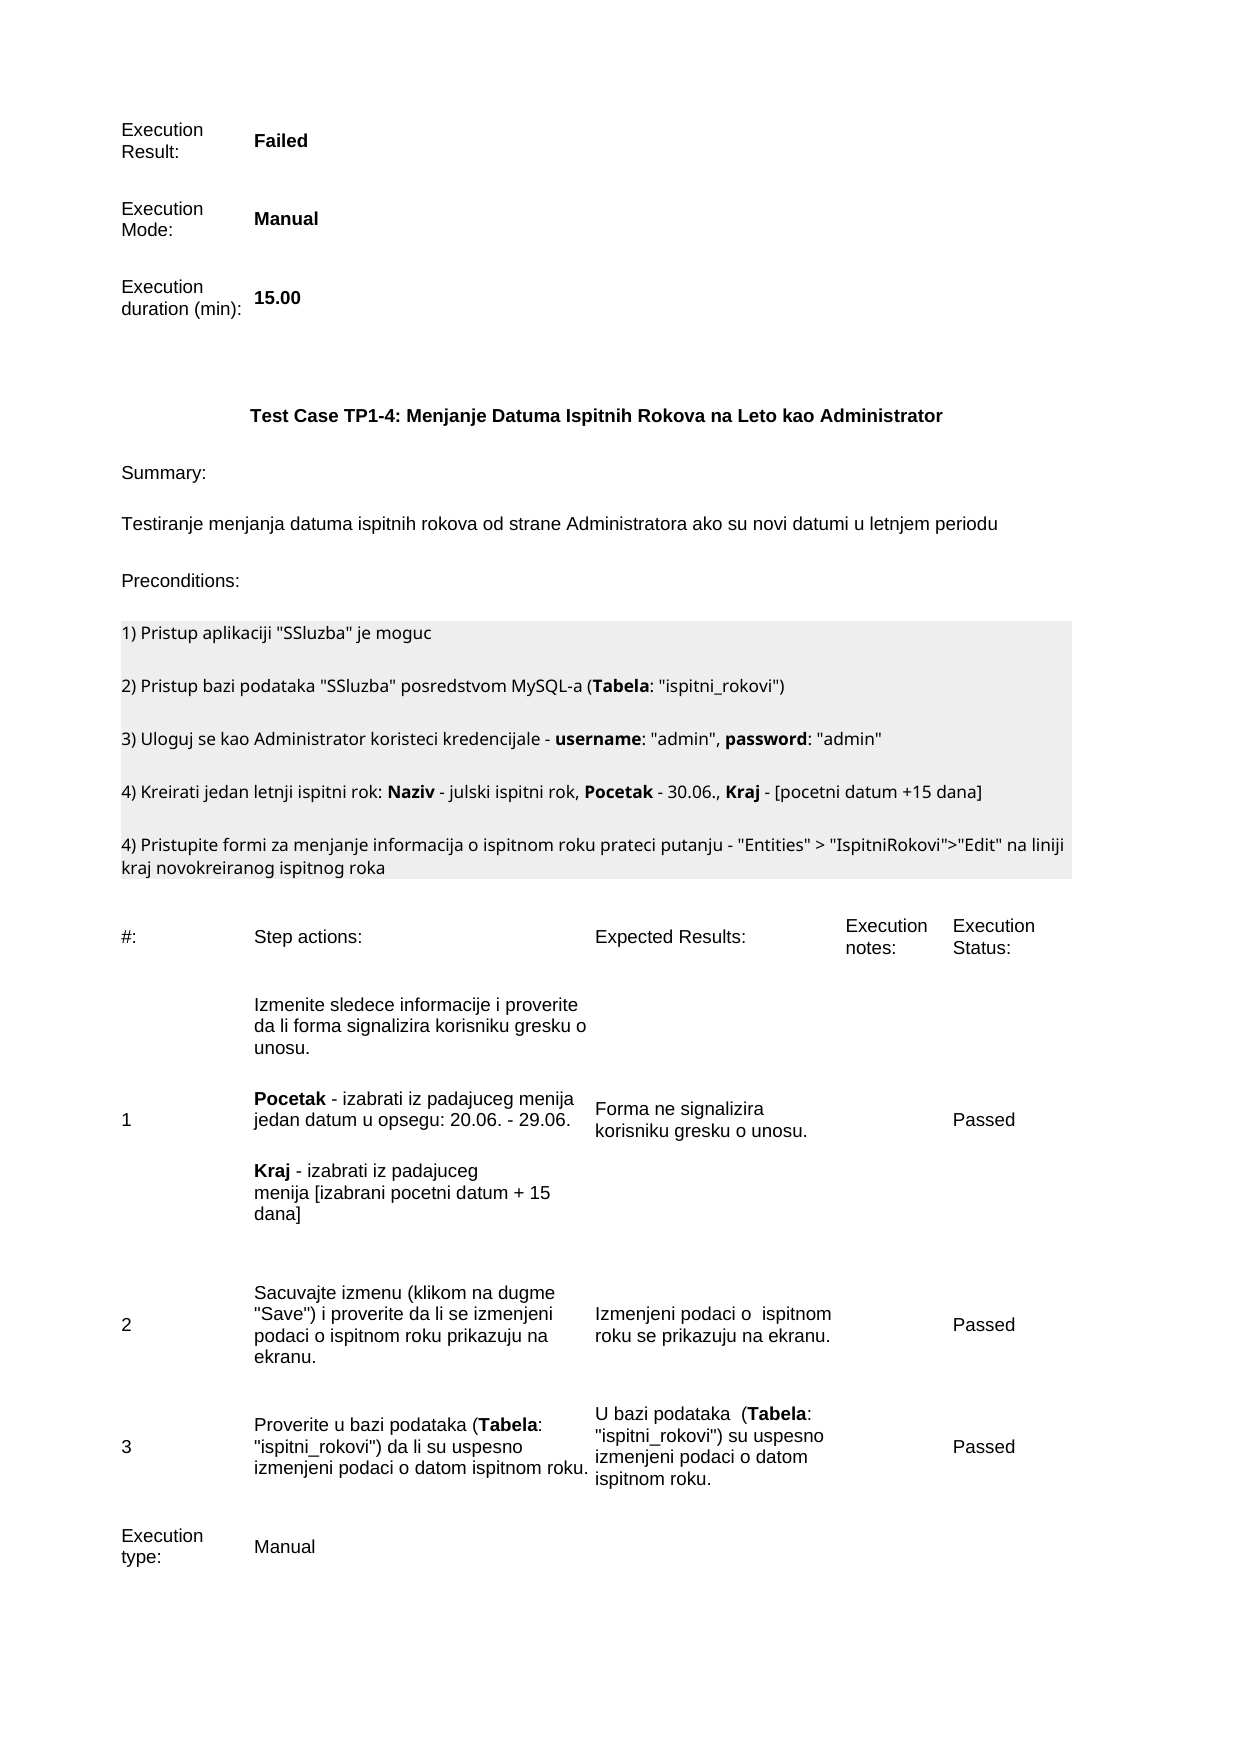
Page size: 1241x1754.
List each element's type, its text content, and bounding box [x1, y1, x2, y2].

table_cell 3 [118, 1400, 251, 1522]
table_cell Failed [251, 116, 1075, 194]
table_cell Passed [950, 990, 1058, 1279]
table_cell Proverite u bazi podataka (Tabela: "ispitni_rokovi") da li su uspesno izmenjeni podaci o datom ispitnom roku. [251, 1400, 592, 1522]
table_cell 2 [118, 1279, 251, 1400]
table_cell Summary: Testiranje menjanja datuma ispitnih rokova od strane Administratora ako su novi datumi u letnjem periodu [118, 459, 1075, 567]
table_cell #: [118, 912, 251, 990]
table_cell [251, 59, 1075, 116]
table_cell [1059, 1400, 1075, 1522]
table_cell Forma ne signalizira korisniku gresku o unosu. [592, 990, 842, 1279]
table_cell Preconditions: 1) Pristup aplikaciji "SSluzba" je moguc 2) Pristup bazi podataka "SSluzba" posredstvom MySQL-a (Tabela: "ispitni_rokovi") 3) Uloguj se kao Administrator koristeci kredencijale - username: "admin", password: "admin" 4) Kreirati jedan letnji ispitni rok: Naziv - julski ispitni rok, Pocetak - 30.06., Kraj - [pocetni datum +15 dana] 4) Pristupite formi za menjanje informacija o ispitnom roku prateci putanju - "Entities" > "IspitniRokovi">"Edit" na liniji kraj novokreiranog ispitnog roka [118, 567, 1075, 912]
table_header Test Case TP1-4: Menjanje Datuma Ispitnih Rokova na Leto kao Administrator [118, 402, 1075, 459]
table_cell Execution notes: [843, 912, 950, 990]
table_cell [843, 990, 950, 1279]
table_cell Step actions: [251, 912, 592, 990]
table_cell Expected Results: [592, 912, 842, 990]
table_cell Sacuvajte izmenu (klikom na dugme "Save") i proverite da li se izmenjeni podaci o ispitnom roku prikazuju na ekranu. [251, 1279, 592, 1400]
table_cell U bazi podataka (Tabela: "ispitni_rokovi") su uspesno izmenjeni podaci o datom ispitnom roku. [592, 1400, 842, 1522]
table_cell Execution Mode: [118, 194, 251, 273]
table_cell Passed [950, 1279, 1058, 1400]
table_cell [1059, 1279, 1075, 1400]
table_cell Passed [950, 1400, 1058, 1522]
table_cell [118, 59, 251, 116]
table_cell 1 [118, 990, 251, 1279]
table_cell Izmenite sledece informacije i proverite da li forma signalizira korisniku gresku o unosu. Pocetak - izabrati iz padajuceg menija jedan datum u opsegu: 20.06. - 29.06. Kraj - izabrati iz padajuceg menija [izabrani pocetni datum + 15 dana] [251, 990, 592, 1279]
table_cell Execution type: [118, 1522, 251, 1600]
table_cell [843, 1279, 950, 1400]
table_cell Execution Result: [118, 116, 251, 194]
table_cell [1059, 990, 1075, 1279]
table_cell Izmenjeni podaci o ispitnom roku se prikazuju na ekranu. [592, 1279, 842, 1400]
table_cell Manual [251, 1522, 1075, 1600]
table_cell [843, 1400, 950, 1522]
table_cell 15.00 [251, 273, 1075, 351]
table_cell [1059, 912, 1075, 990]
table_cell Execution duration (min): [118, 273, 251, 351]
table_cell Manual [251, 194, 1075, 273]
table_cell Execution Status: [950, 912, 1058, 990]
